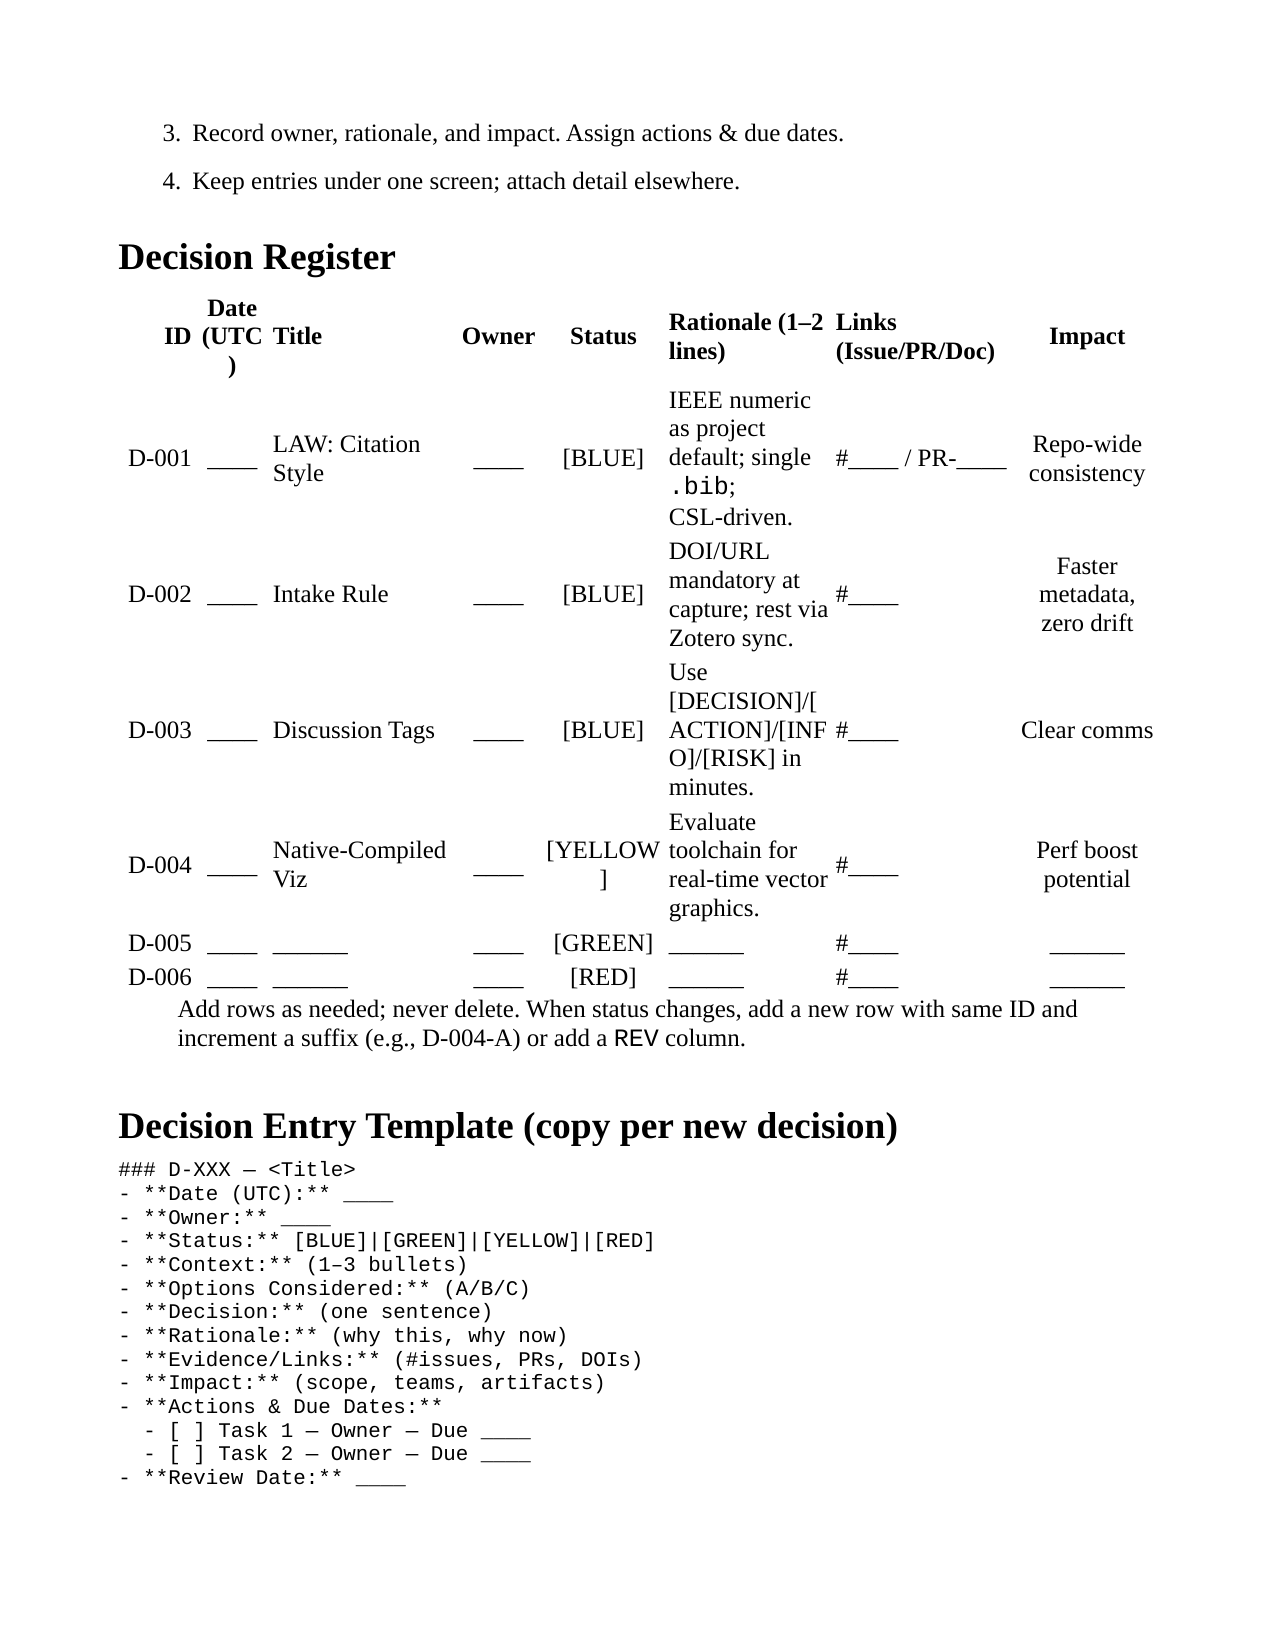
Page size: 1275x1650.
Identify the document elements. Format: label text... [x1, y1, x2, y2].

table_cell ____ [195, 959, 270, 994]
table_header Title [270, 290, 456, 382]
table_cell ______ [1017, 925, 1157, 959]
table_cell ______ [666, 925, 833, 959]
table_cell #____ [833, 804, 1017, 925]
table_cell [YELLOW] [541, 804, 666, 925]
table_cell DOI/URL mandatory at capture; rest via Zotero sync. [666, 534, 833, 654]
table_cell D‑003 [118, 654, 194, 804]
table_cell LAW: Citation Style [270, 382, 456, 533]
table_cell #____ [833, 925, 1017, 959]
text - [ ] Task 1 — Owner — Due ____ [118, 1419, 1157, 1443]
subtitle Decision Register [118, 234, 1157, 277]
table_cell D‑001 [118, 382, 194, 533]
table_cell Native‑Compiled Viz [270, 804, 456, 925]
text - **Date (UTC):** ____ [118, 1183, 1157, 1207]
table_cell Use [DECISION]/[ACTION]/[INFO]/[RISK] in minutes. [666, 654, 833, 804]
text - **Status:** [BLUE]|[GREEN]|[YELLOW]|[RED] [118, 1230, 1157, 1254]
table_cell D‑004 [118, 804, 194, 925]
text - [ ] Task 2 — Owner — Due ____ [118, 1443, 1157, 1467]
table_cell Clear comms [1017, 654, 1157, 804]
text Add rows as needed; never delete. When status changes, add a new row with same ID and increment a suffix (e.g., D‑004‑A) or add a REV column. [177, 994, 1098, 1053]
text - **Actions & Due Dates:** [118, 1396, 1157, 1419]
table_cell ____ [456, 925, 541, 959]
table_header Owner [456, 290, 541, 382]
table_cell ______ [270, 925, 456, 959]
text - **Review Date:** ____ [118, 1467, 1157, 1491]
table_cell ____ [195, 534, 270, 654]
text - **Impact:** (scope, teams, artifacts) [118, 1372, 1157, 1396]
table_cell [RED] [541, 959, 666, 994]
table_cell ____ [195, 925, 270, 959]
text - **Decision:** (one sentence) [118, 1301, 1157, 1325]
table_cell #____ [833, 959, 1017, 994]
table_header Links (Issue/PR/Doc) [833, 290, 1017, 382]
table_cell ______ [1017, 959, 1157, 994]
table_cell ____ [195, 804, 270, 925]
table_header ID [118, 290, 194, 382]
table_header Status [541, 290, 666, 382]
table_cell ____ [456, 534, 541, 654]
table_cell ____ [456, 959, 541, 994]
list Record owner, rationale, and impact. Assign actions & due dates. [162, 118, 1157, 147]
table_cell #____ [833, 534, 1017, 654]
table_cell IEEE numeric as project default; single .bib; CSL‑driven. [666, 382, 833, 533]
text - **Evidence/Links:** (#issues, PRs, DOIs) [118, 1349, 1157, 1372]
text - **Options Considered:** (A/B/C) [118, 1278, 1157, 1301]
table_cell ____ [195, 382, 270, 533]
list Keep entries under one screen; attach detail elsewhere. [162, 166, 1157, 194]
table_cell D‑005 [118, 925, 194, 959]
table_cell ______ [666, 959, 833, 994]
table_cell Evaluate toolchain for real‑time vector graphics. [666, 804, 833, 925]
text - **Rationale:** (why this, why now) [118, 1325, 1157, 1349]
table_cell Discussion Tags [270, 654, 456, 804]
table_cell [GREEN] [541, 925, 666, 959]
table_cell [BLUE] [541, 534, 666, 654]
table_cell D‑006 [118, 959, 194, 994]
table_header Rationale (1–2 lines) [666, 290, 833, 382]
table_cell Perf boost potential [1017, 804, 1157, 925]
text ### D‑XXX — <Title> [118, 1159, 1157, 1183]
table_cell ____ [456, 654, 541, 804]
subtitle Decision Entry Template (copy per new decision) [118, 1104, 1157, 1147]
table_cell #____ [833, 654, 1017, 804]
table_header Impact [1017, 290, 1157, 382]
table_cell Faster metadata, zero drift [1017, 534, 1157, 654]
table_cell [BLUE] [541, 654, 666, 804]
table_cell ____ [456, 804, 541, 925]
table_cell ______ [270, 959, 456, 994]
table_cell ____ [195, 654, 270, 804]
table_cell #____ / PR‑____ [833, 382, 1017, 533]
table_cell Intake Rule [270, 534, 456, 654]
text - **Owner:** ____ [118, 1207, 1157, 1230]
table_cell D‑002 [118, 534, 194, 654]
table_header Date (UTC) [195, 290, 270, 382]
table_cell ____ [456, 382, 541, 533]
table_cell [BLUE] [541, 382, 666, 533]
text - **Context:** (1–3 bullets) [118, 1254, 1157, 1278]
table_cell Repo‑wide consistency [1017, 382, 1157, 533]
